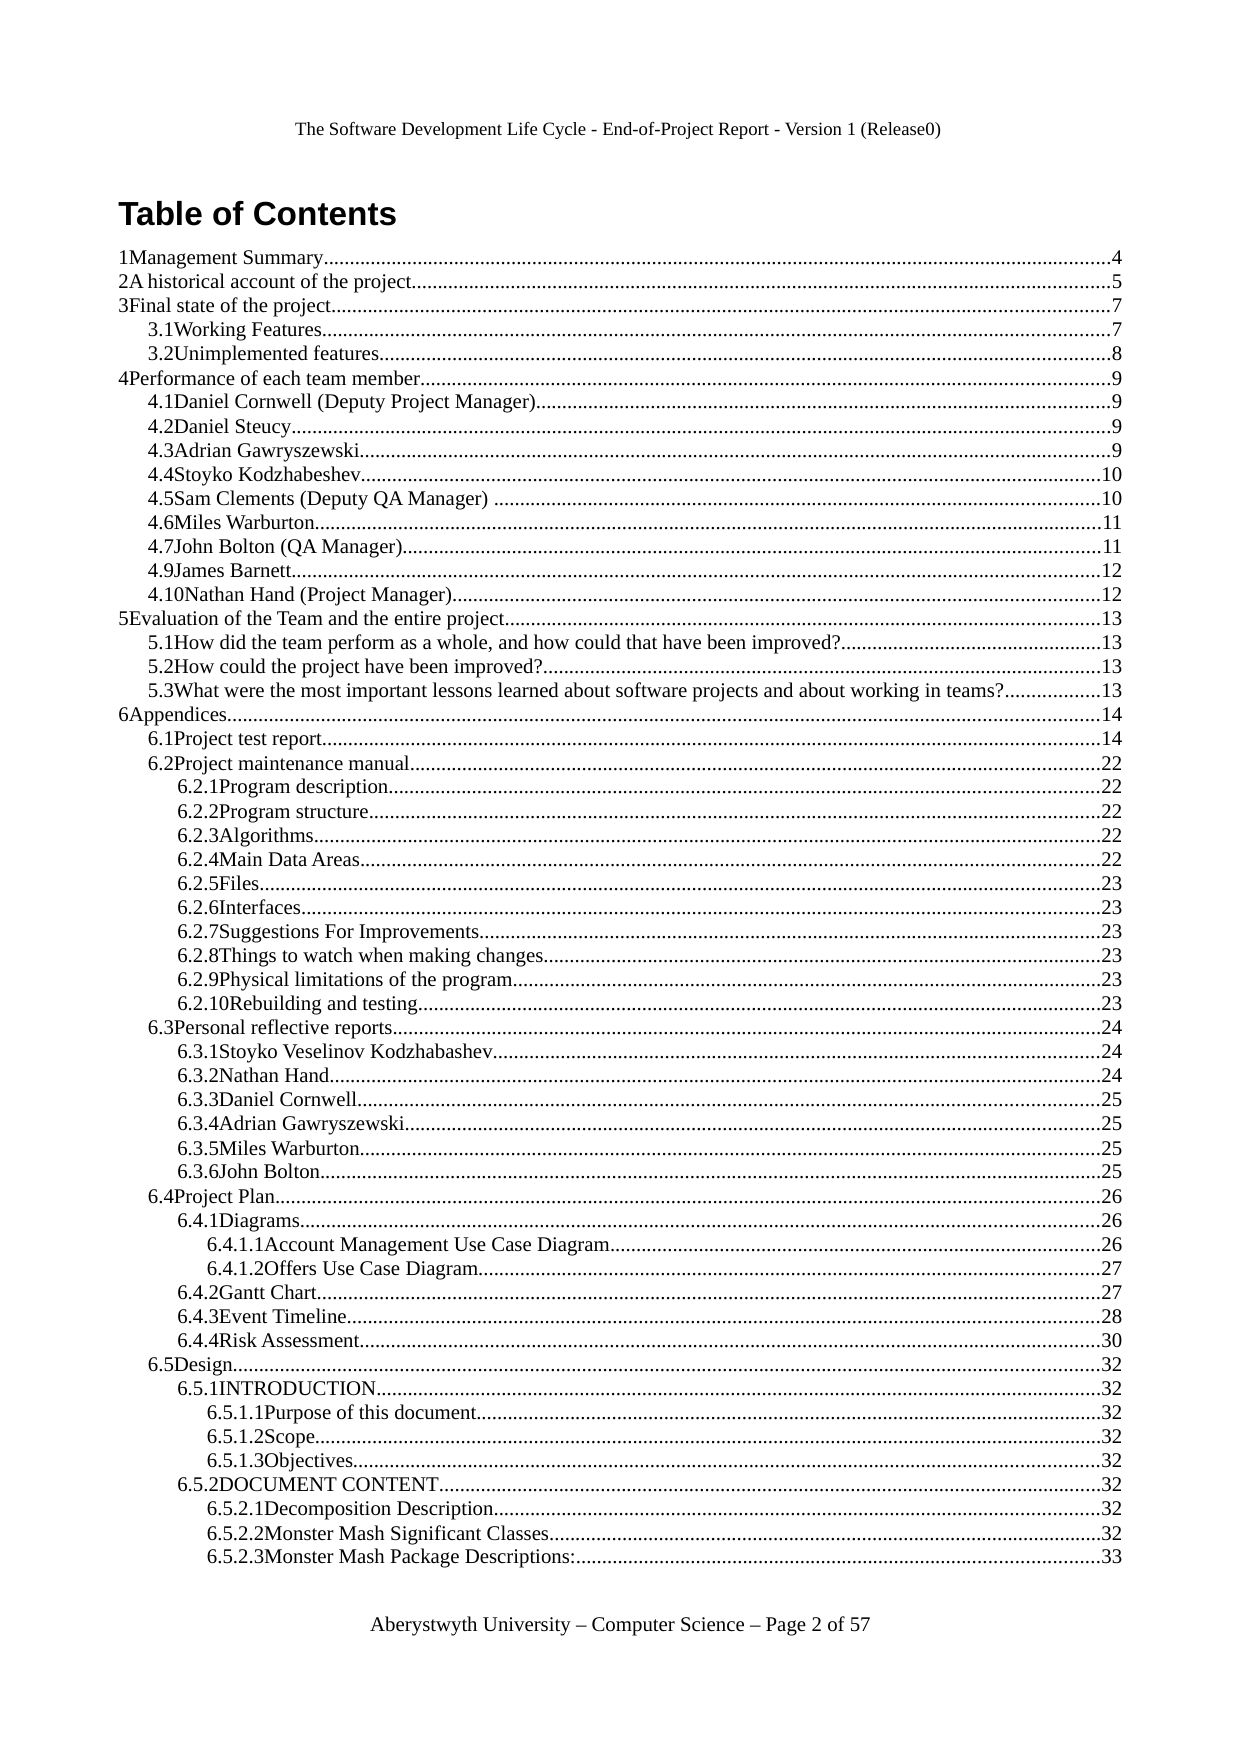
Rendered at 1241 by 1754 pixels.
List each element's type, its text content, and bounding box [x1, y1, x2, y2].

text 5.3What were the most important lessons learned about software projects and about working in teams? 13 [148, 678, 1122, 702]
text 6.5.2.2Monster Mash Significant Classes 32 [207, 1520, 1122, 1544]
text 6.2.7Suggestions For Improvements 23 [177, 919, 1122, 943]
text 6.3.4Adrian Gawryszewski 25 [177, 1111, 1122, 1135]
text 6.2.5Files 23 [177, 871, 1122, 895]
text 6.5.1INTRODUCTION 32 [177, 1376, 1122, 1400]
text 6.4.1Diagrams 26 [177, 1208, 1122, 1232]
text 6.3Personal reflective reports 24 [148, 1015, 1122, 1039]
text 6.3.1Stoyko Veselinov Kodzhabashev 24 [177, 1039, 1122, 1063]
text 6.4.2Gantt Chart 27 [177, 1280, 1122, 1304]
text 4.3Adrian Gawryszewski 9 [148, 438, 1122, 462]
text 4.10Nathan Hand (Project Manager) 12 [148, 582, 1122, 606]
text 6.2.1Program description 22 [177, 774, 1122, 798]
text 5.2How could the project have been improved? 13 [148, 654, 1122, 678]
text 4.6Miles Warburton 11 [148, 510, 1122, 534]
text 4.9James Barnett 12 [148, 558, 1122, 582]
text 4.5Sam Clements (Deputy QA Manager) 10 [148, 486, 1122, 510]
text 6.2.3Algorithms 22 [177, 823, 1122, 847]
text 6.2.10Rebuilding and testing 23 [177, 991, 1122, 1015]
text 6.5.1.2Scope 32 [207, 1424, 1122, 1448]
text 6.2.6Interfaces 23 [177, 895, 1122, 919]
text 1Management Summary 4 [118, 245, 1122, 269]
text 5.1How did the team perform as a whole, and how could that have been improved? 13 [148, 630, 1122, 654]
text 3Final state of the project 7 [118, 293, 1122, 317]
text 6.2.8Things to watch when making changes 23 [177, 943, 1122, 967]
text 2A historical account of the project 5 [118, 269, 1122, 293]
text 6.5.1.3Objectives 32 [207, 1448, 1122, 1472]
text 6.5.2.3Monster Mash Package Descriptions: 33 [207, 1544, 1122, 1568]
text 6.2.4Main Data Areas 22 [177, 847, 1122, 871]
text 6.5.1.1Purpose of this document 32 [207, 1400, 1122, 1424]
text 4.2Daniel Steucy 9 [148, 413, 1122, 438]
text 6.5.2DOCUMENT CONTENT 32 [177, 1472, 1122, 1496]
text 4Performance of each team member 9 [118, 365, 1122, 389]
text 4.4Stoyko Kodzhabeshev 10 [148, 462, 1122, 486]
text 6.3.3Daniel Cornwell 25 [177, 1087, 1122, 1111]
text 6.3.5Miles Warburton 25 [177, 1135, 1122, 1159]
text 6.3.2Nathan Hand 24 [177, 1063, 1122, 1087]
text 6.2.2Program structure 22 [177, 798, 1122, 823]
text 6.4.3Event Timeline 28 [177, 1304, 1122, 1328]
text 6.4.1.1Account Management Use Case Diagram 26 [207, 1232, 1122, 1256]
text 6.4.1.2Offers Use Case Diagram 27 [207, 1256, 1122, 1280]
text 6.3.6John Bolton 25 [177, 1159, 1122, 1183]
text 6.4.4Risk Assessment 30 [177, 1328, 1122, 1352]
subtitle Table of Contents [118, 194, 1122, 233]
text 6.5Design 32 [148, 1352, 1122, 1376]
text 6.2.9Physical limitations of the program 23 [177, 967, 1122, 991]
text 6.5.2.1Decomposition Description 32 [207, 1496, 1122, 1520]
text 3.2Unimplemented features 8 [148, 341, 1122, 365]
text 6.4Project Plan 26 [148, 1183, 1122, 1208]
text 6.1Project test report 14 [148, 726, 1122, 750]
text 4.7John Bolton (QA Manager) 11 [148, 534, 1122, 558]
text 5Evaluation of the Team and the entire project 13 [118, 606, 1122, 630]
text 4.1Daniel Cornwell (Deputy Project Manager) 9 [148, 389, 1122, 413]
text 6Appendices 14 [118, 702, 1122, 726]
text 6.2Project maintenance manual 22 [148, 750, 1122, 774]
text 3.1Working Features 7 [148, 317, 1122, 341]
